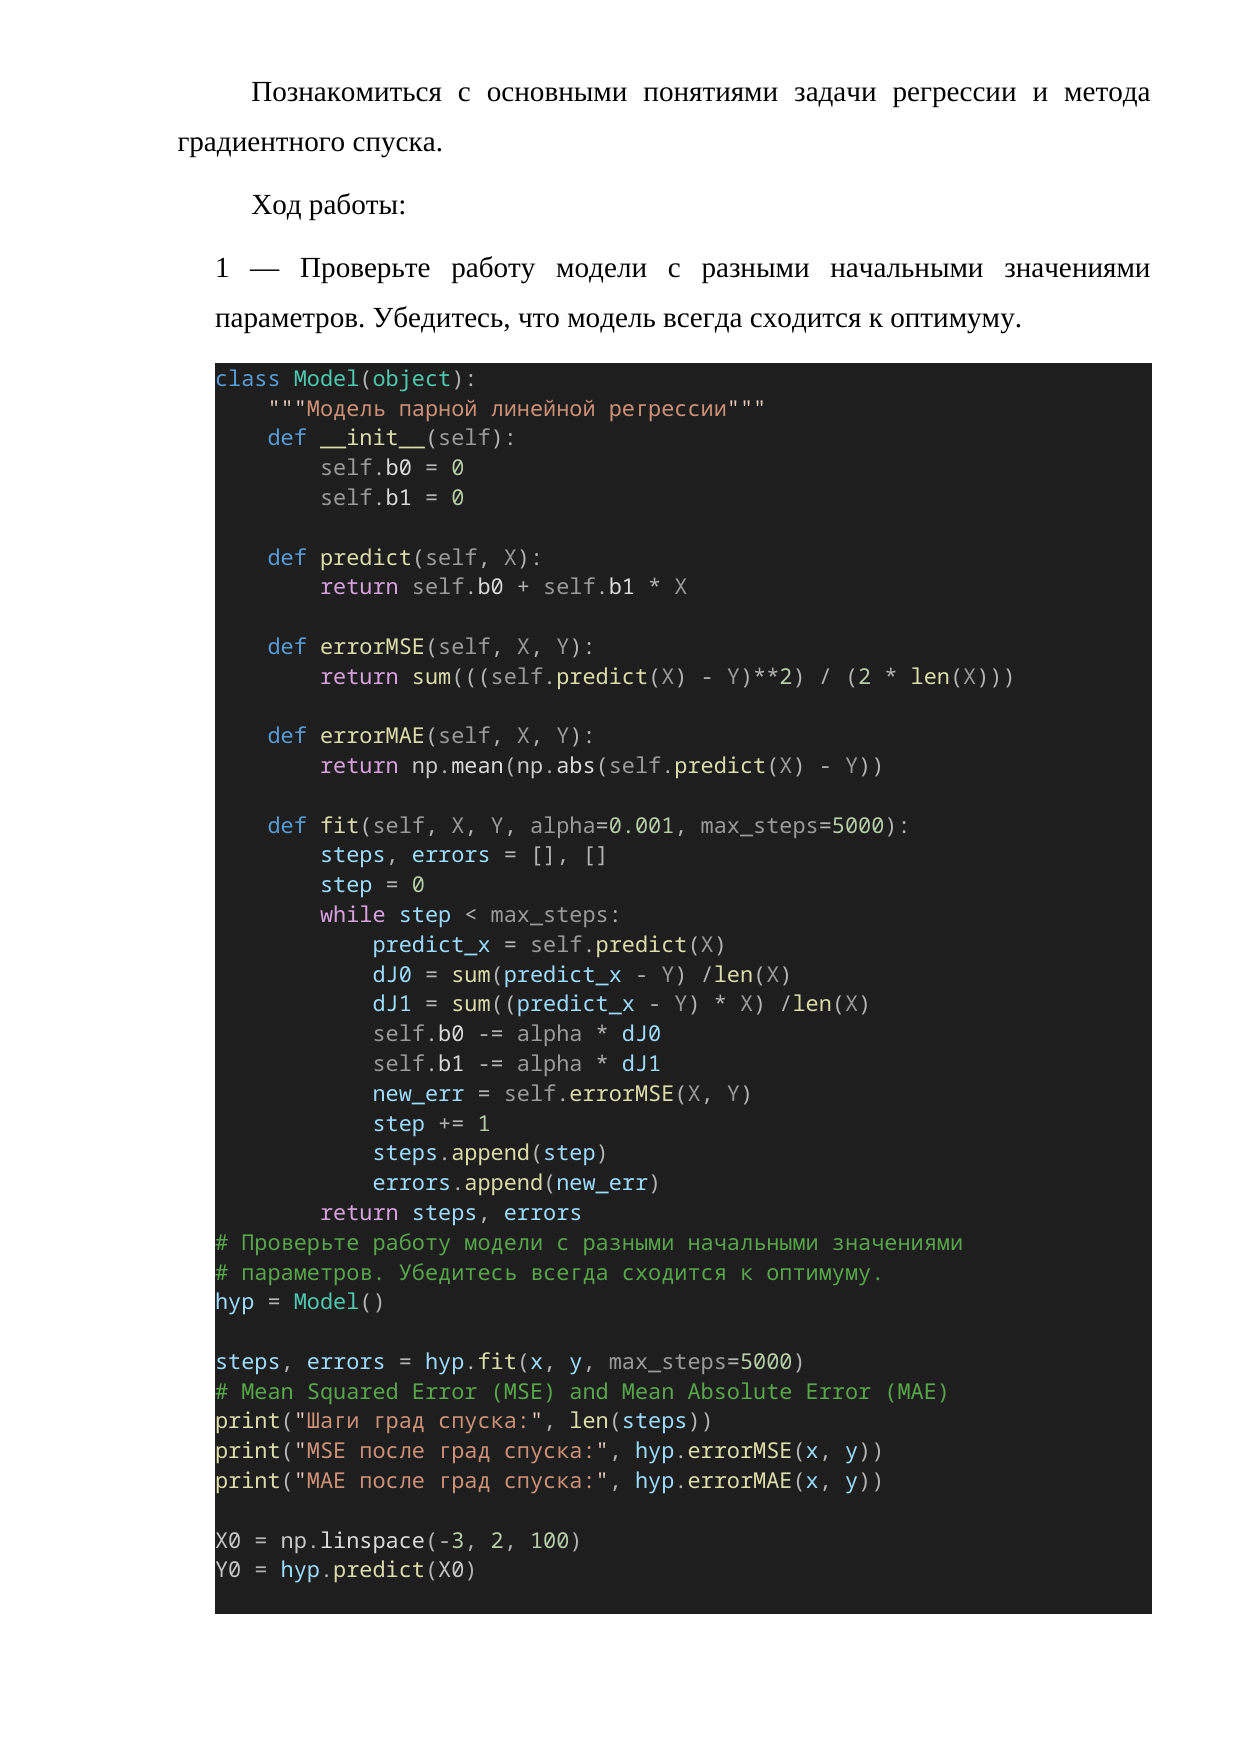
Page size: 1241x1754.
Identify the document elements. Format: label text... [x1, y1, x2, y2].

text hyp = Model() [215, 1286, 1152, 1316]
text return np.mean(np.abs(self.predict(X) - Y)) [215, 750, 1152, 780]
text Познакомиться с основными понятиями задачи регрессии и метода градиентного спуска. [177, 74, 1152, 158]
text def errorMAE(self, X, Y): [215, 720, 1152, 750]
text 1 — Проверьте работу модели с разными начальными значениями параметров. Убедитесь, что модель всегда сходится к оптимуму. [215, 250, 1152, 333]
text while step < max_steps: [215, 899, 1152, 929]
text return sum(((self.predict(X) - Y)**2) / (2 * len(X))) [215, 661, 1152, 691]
text def fit(self, X, Y, alpha=0.001, max_steps=5000): [215, 810, 1152, 839]
text Ход работы: [177, 187, 1152, 220]
text errors.append(new_err) [215, 1167, 1152, 1197]
text step = 0 [215, 869, 1152, 899]
text steps, errors = [], [] [215, 839, 1152, 869]
text self.b0 = 0 [215, 452, 1152, 482]
text print("MAE после град спуска:", hyp.errorMAE(x, y)) [215, 1465, 1152, 1495]
text self.b1 = 0 [215, 482, 1152, 512]
text class Model(object): [215, 363, 1152, 393]
text dJ0 = sum(predict_x - Y) /len(X) [215, 959, 1152, 988]
text # Проверьте работу модели с разными начальными значениями [215, 1227, 1152, 1257]
text return self.b0 + self.b1 * X [215, 571, 1152, 601]
text print("Шаги град спуска:", len(steps)) [215, 1406, 1152, 1435]
text predict_x = self.predict(X) [215, 929, 1152, 959]
text new_err = self.errorMSE(X, Y) [215, 1078, 1152, 1108]
text print("MSE после град спуска:", hyp.errorMSE(x, y)) [215, 1435, 1152, 1465]
text def errorMSE(self, X, Y): [215, 631, 1152, 661]
text return steps, errors [215, 1197, 1152, 1227]
text dJ1 = sum((predict_x - Y) * X) /len(X) [215, 988, 1152, 1018]
text self.b0 -= alpha * dJ0 [215, 1018, 1152, 1048]
text """Модель парной линейной регрессии""" [215, 393, 1152, 422]
text X0 = np.linspace(-3, 2, 100) [215, 1525, 1152, 1554]
text # Mean Squared Error (MSE) and Mean Absolute Error (MAE) [215, 1376, 1152, 1406]
text # параметров. Убедитесь всегда сходится к оптимуму. [215, 1257, 1152, 1286]
text Y0 = hyp.predict(X0) [215, 1554, 1152, 1584]
text self.b1 -= alpha * dJ1 [215, 1048, 1152, 1078]
text def predict(self, X): [215, 542, 1152, 571]
text step += 1 [215, 1108, 1152, 1137]
text def __init__(self): [215, 422, 1152, 452]
text steps, errors = hyp.fit(x, y, max_steps=5000) [215, 1346, 1152, 1376]
text steps.append(step) [215, 1137, 1152, 1167]
